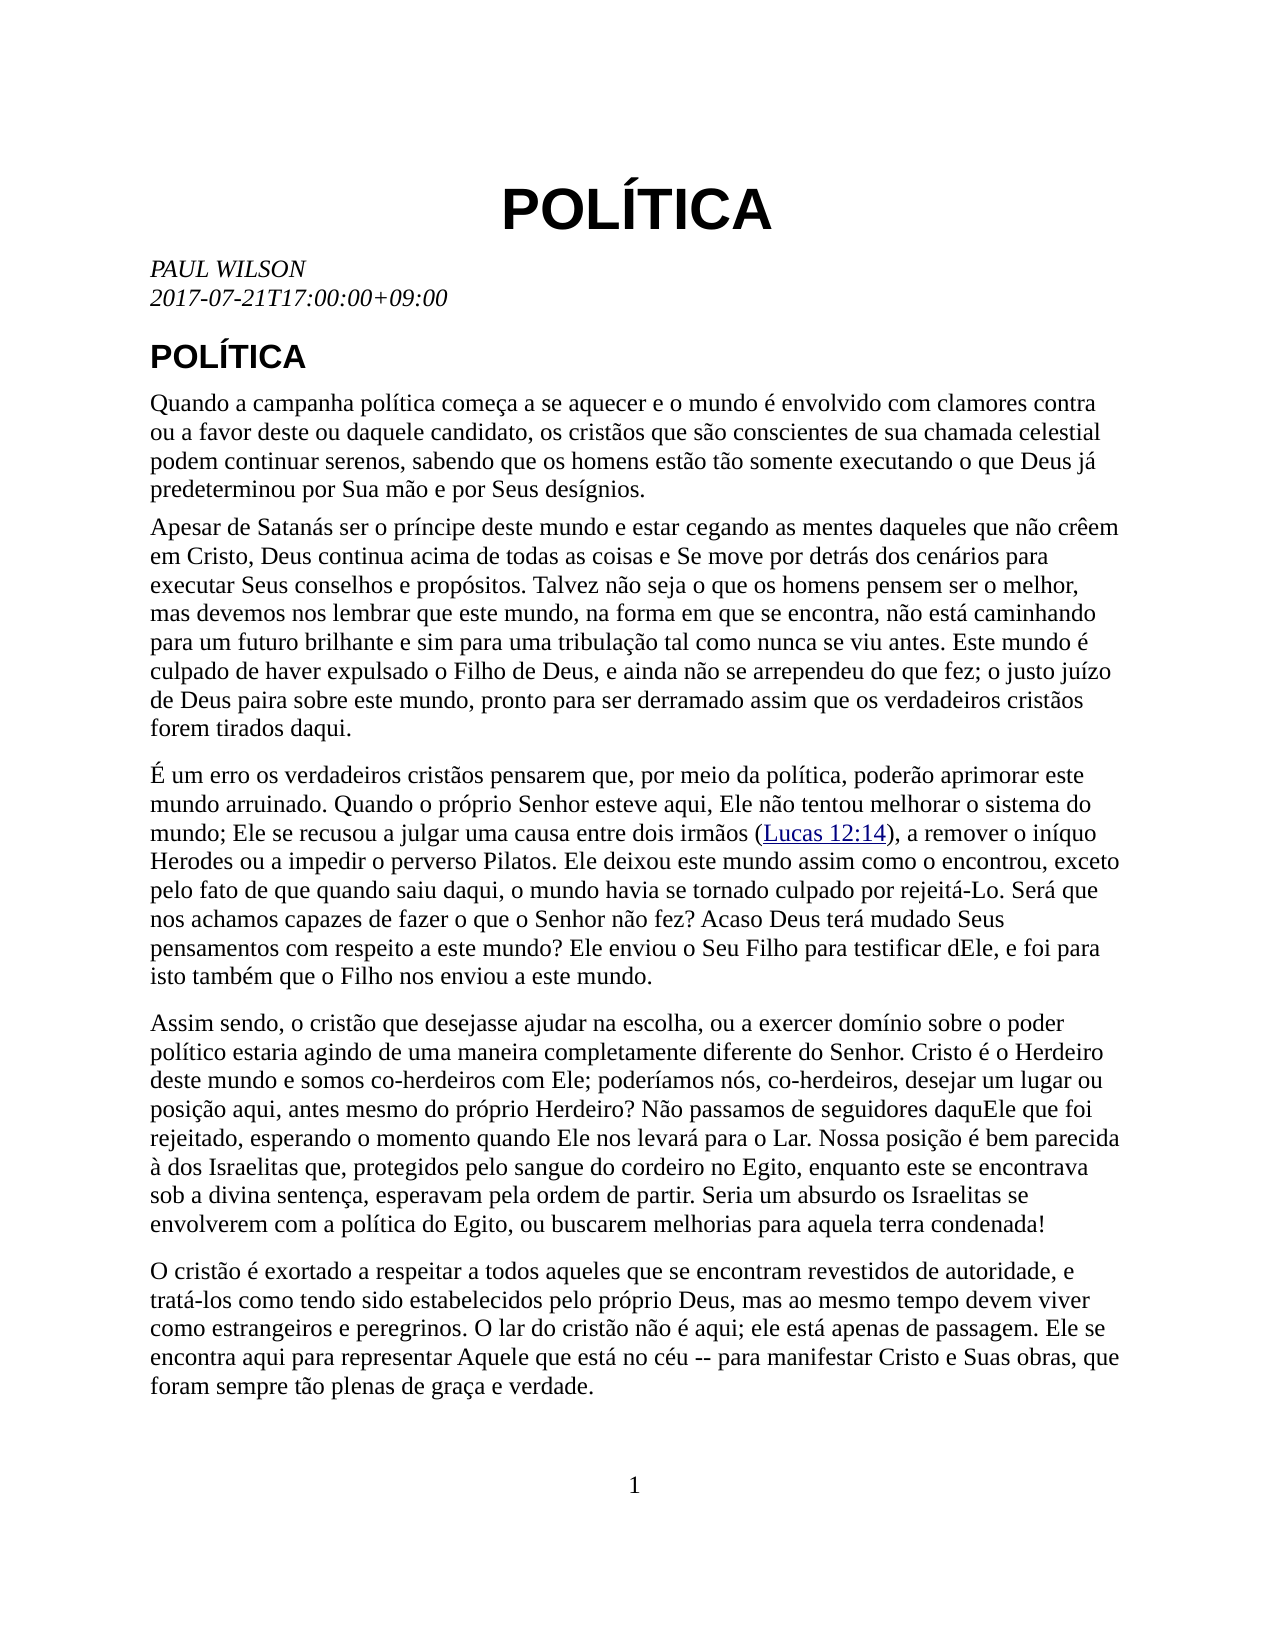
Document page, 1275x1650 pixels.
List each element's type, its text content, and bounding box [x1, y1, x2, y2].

text Quando a campanha política começa a se aquecer e o mundo é envolvido com clamores contra ou a favor deste ou daquele candidato, os cristãos que são conscientes de sua chamada celestial podem continuar serenos, sabendo que os homens estão tão somente executando o que Deus já predeterminou por Sua mão e por Seus desígnios. [150, 388, 1125, 503]
text PAUL WILSON [150, 254, 1125, 283]
text O cristão é exortado a respeitar a todos aqueles que se encontram revestidos de autoridade, e tratá-los como tendo sido estabelecidos pelo próprio Deus, mas ao mesmo tempo devem viver como estrangeiros e peregrinos. O lar do cristão não é aqui; ele está apenas de passagem. Ele se encontra aqui para representar Aquele que está no céu -- para manifestar Cristo e Suas obras, que foram sempre tão plenas de graça e verdade. [150, 1256, 1125, 1400]
subtitle POLÍTICA [150, 337, 1125, 376]
title POLÍTICA [150, 175, 1125, 242]
text 2017-07-21T17:00:00+09:00 [150, 283, 1125, 312]
text É um erro os verdadeiros cristãos pensarem que, por meio da política, poderão aprimorar este mundo arruinado. Quando o próprio Senhor esteve aqui, Ele não tentou melhorar o sistema do mundo; Ele se recusou a julgar uma causa entre dois irmãos (Lucas 12:14), a remover o iníquo Herodes ou a impedir o perverso Pilatos. Ele deixou este mundo assim como o encontrou, exceto pelo fato de que quando saiu daqui, o mundo havia se tornado culpado por rejeitá-Lo. Será que nos achamos capazes de fazer o que o Senhor não fez? Acaso Deus terá mudado Seus pensamentos com respeito a este mundo? Ele enviou o Seu Filho para testificar dEle, e foi para isto também que o Filho nos enviou a este mundo. [150, 760, 1125, 990]
text Assim sendo, o cristão que desejasse ajudar na escolha, ou a exercer domínio sobre o poder político estaria agindo de uma maneira completamente diferente do Senhor. Cristo é o Herdeiro deste mundo e somos co-herdeiros com Ele; poderíamos nós, co-herdeiros, desejar um lugar ou posição aqui, antes mesmo do próprio Herdeiro? Não passamos de seguidores daquEle que foi rejeitado, esperando o momento quando Ele nos levará para o Lar. Nossa posição é bem parecida à dos Israelitas que, protegidos pelo sangue do cordeiro no Egito, enquanto este se encontrava sob a divina sentença, esperavam pela ordem de partir. Seria um absurdo os Israelitas se envolverem com a política do Egito, ou buscarem melhorias para aquela terra condenada! [150, 1008, 1125, 1238]
text Apesar de Satanás ser o príncipe deste mundo e estar cegando as mentes daqueles que não crêem em Cristo, Deus continua acima de todas as coisas e Se move por detrás dos cenários para executar Seus conselhos e propósitos. Talvez não seja o que os homens pensem ser o melhor, mas devemos nos lembrar que este mundo, na forma em que se encontra, não está caminhando para um futuro brilhante e sim para uma tribulação tal como nunca se viu antes. Este mundo é culpado de haver expulsado o Filho de Deus, e ainda não se arrependeu do que fez; o justo juízo de Deus paira sobre este mundo, pronto para ser derramado assim que os verdadeiros cristãos forem tirados daqui. [150, 512, 1125, 742]
